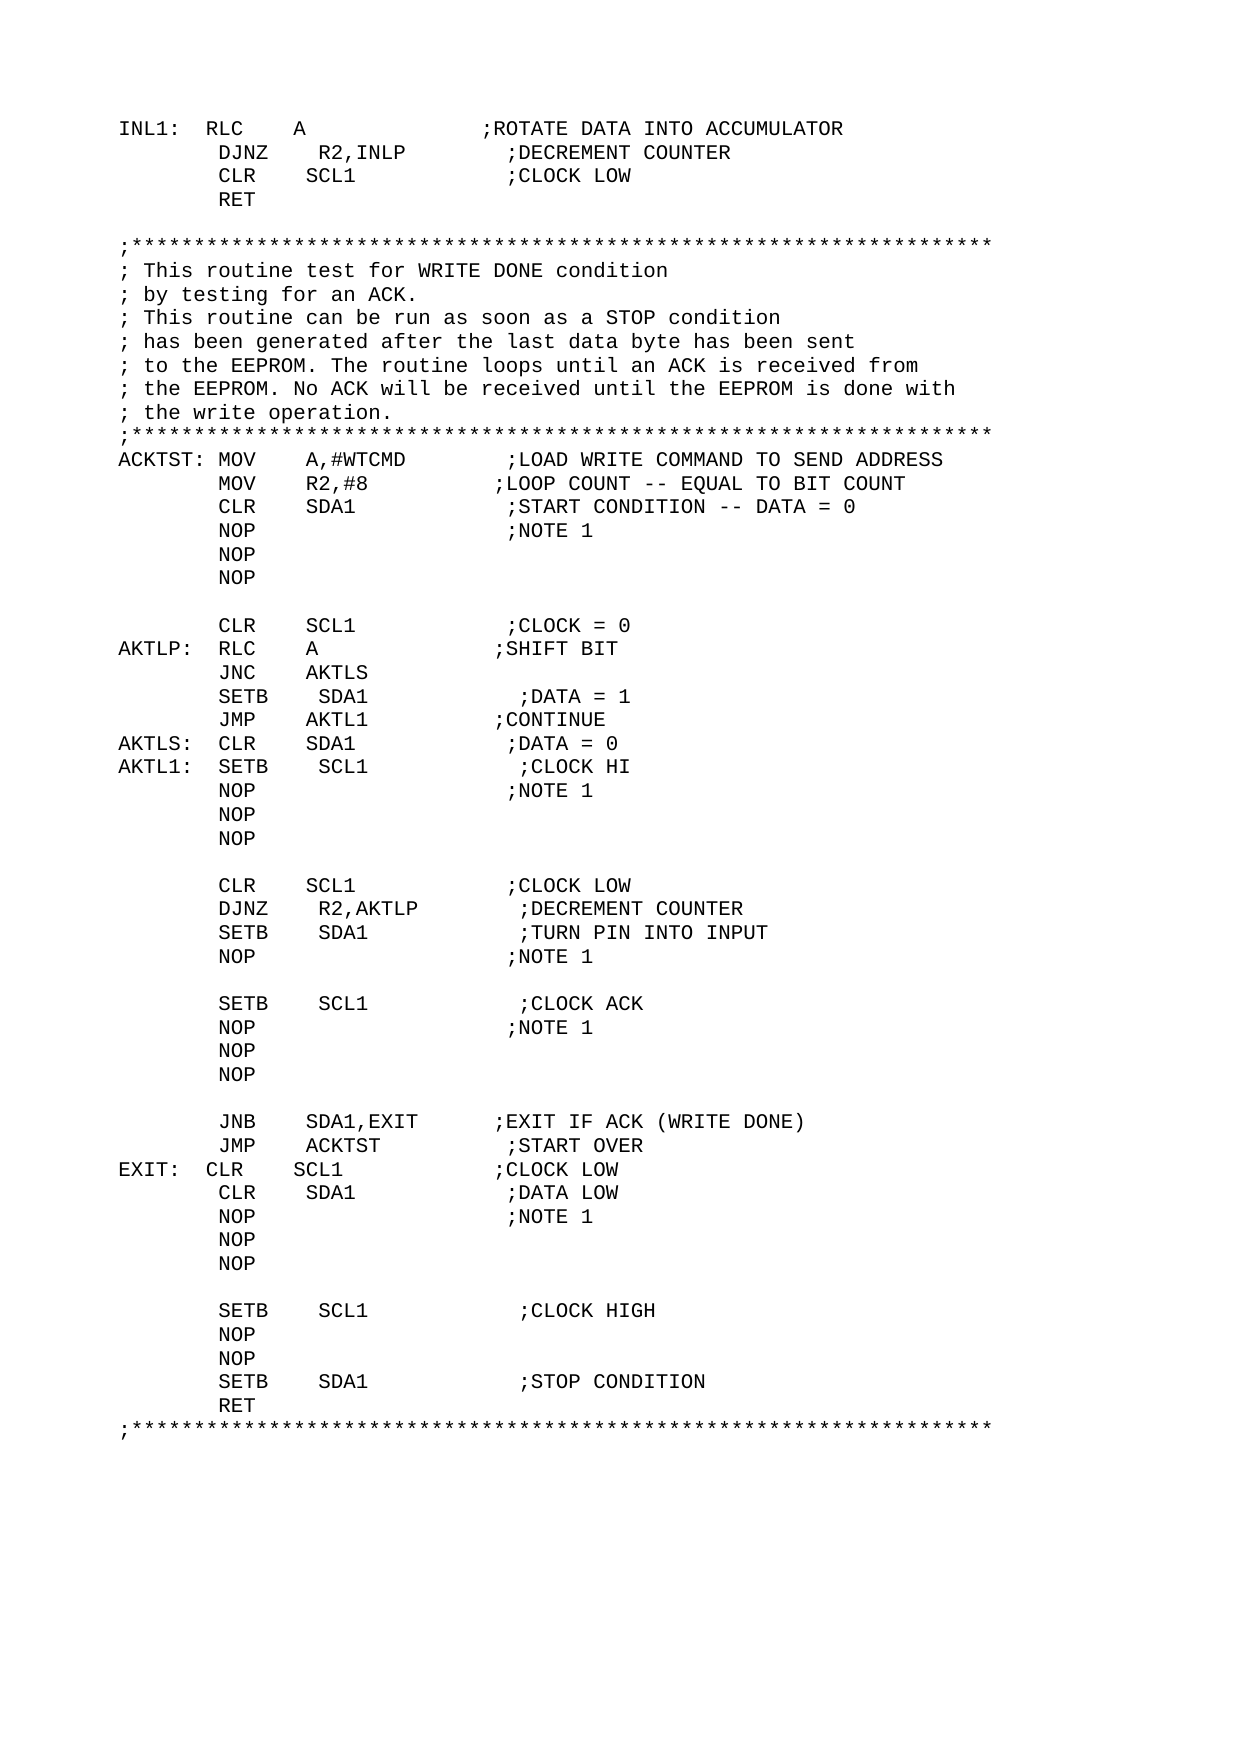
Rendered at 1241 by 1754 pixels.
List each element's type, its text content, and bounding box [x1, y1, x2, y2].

text ; the EEPROM. No ACK will be received until the EEPROM is done with [118, 378, 1122, 402]
text JNB SDA1,EXIT ;EXIT IF ACK (WRITE DONE) [118, 1111, 1122, 1135]
text NOP ;NOTE 1 [118, 1206, 1122, 1229]
text NOP [118, 804, 1122, 827]
text CLR SCL1 ;CLOCK LOW [118, 165, 1122, 189]
text NOP ;NOTE 1 [118, 1017, 1122, 1040]
text CLR SCL1 ;CLOCK LOW [118, 875, 1122, 898]
text ; to the EEPROM. The routine loops until an ACK is received from [118, 354, 1122, 378]
text NOP ;NOTE 1 [118, 780, 1122, 804]
text JMP AKTL1 ;CONTINUE [118, 709, 1122, 733]
text ;********************************************************************* [118, 426, 1122, 449]
text ; has been generated after the last data byte has been sent [118, 331, 1122, 354]
text AKTLS: CLR SDA1 ;DATA = 0 [118, 733, 1122, 757]
text CLR SDA1 ;DATA LOW [118, 1182, 1122, 1206]
text RET [118, 1395, 1122, 1419]
text NOP [118, 1324, 1122, 1348]
text NOP ;NOTE 1 [118, 946, 1122, 969]
text AKTLP: RLC A ;SHIFT BIT [118, 638, 1122, 662]
text SETB SDA1 ;DATA = 1 [118, 686, 1122, 709]
text DJNZ R2,INLP ;DECREMENT COUNTER [118, 142, 1122, 165]
text ;********************************************************************* [118, 236, 1122, 260]
text ; the write operation. [118, 402, 1122, 426]
text JNC AKTLS [118, 662, 1122, 686]
text NOP [118, 1040, 1122, 1064]
text EXIT: CLR SCL1 ;CLOCK LOW [118, 1158, 1122, 1182]
text RET [118, 189, 1122, 213]
text NOP [118, 567, 1122, 591]
text ACKTST: MOV A,#WTCMD ;LOAD WRITE COMMAND TO SEND ADDRESS [118, 449, 1122, 473]
text JMP ACKTST ;START OVER [118, 1135, 1122, 1158]
text ; This routine can be run as soon as a STOP condition [118, 307, 1122, 331]
text NOP [118, 827, 1122, 851]
text ;********************************************************************* [118, 1419, 1122, 1442]
text INL1: RLC A ;ROTATE DATA INTO ACCUMULATOR [118, 118, 1122, 142]
text ; by testing for an ACK. [118, 284, 1122, 307]
text CLR SDA1 ;START CONDITION -- DATA = 0 [118, 496, 1122, 520]
text ; This routine test for WRITE DONE condition [118, 260, 1122, 284]
text SETB SCL1 ;CLOCK HIGH [118, 1300, 1122, 1324]
text AKTL1: SETB SCL1 ;CLOCK HI [118, 757, 1122, 780]
text NOP [118, 544, 1122, 567]
text NOP [118, 1229, 1122, 1253]
text NOP [118, 1253, 1122, 1277]
text DJNZ R2,AKTLP ;DECREMENT COUNTER [118, 898, 1122, 922]
text MOV R2,#8 ;LOOP COUNT -- EQUAL TO BIT COUNT [118, 473, 1122, 496]
text SETB SCL1 ;CLOCK ACK [118, 993, 1122, 1017]
text SETB SDA1 ;TURN PIN INTO INPUT [118, 922, 1122, 946]
text NOP ;NOTE 1 [118, 520, 1122, 544]
text CLR SCL1 ;CLOCK = 0 [118, 615, 1122, 638]
text NOP [118, 1348, 1122, 1371]
text NOP [118, 1064, 1122, 1088]
text SETB SDA1 ;STOP CONDITION [118, 1371, 1122, 1395]
